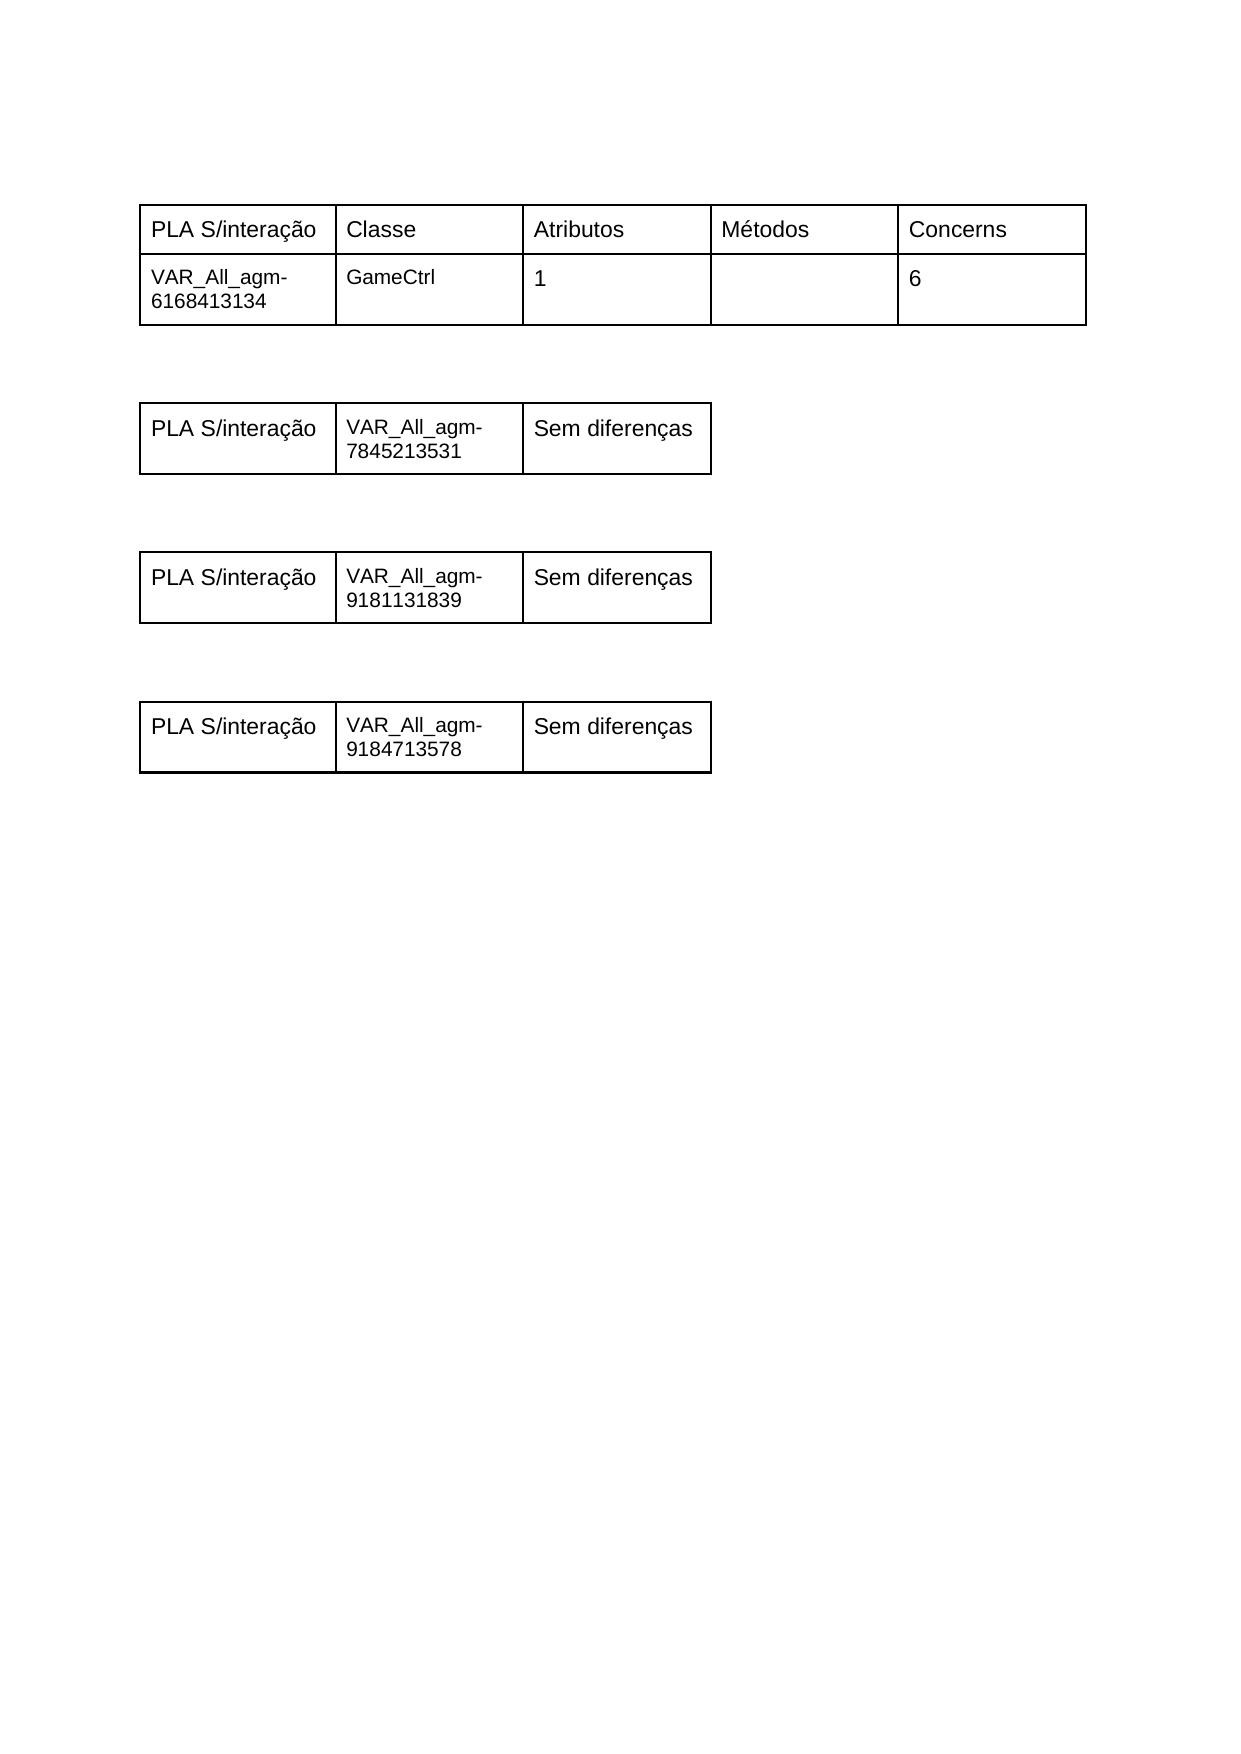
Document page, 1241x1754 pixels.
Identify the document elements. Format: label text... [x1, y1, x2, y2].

table_header Classe [337, 206, 522, 253]
table_cell VAR_All_agm-6168413134 [141, 255, 335, 323]
table_cell [712, 255, 897, 323]
table_cell 1 [524, 255, 710, 323]
table_header PLA S/interação [141, 404, 335, 473]
table_header PLA S/interação [141, 206, 335, 253]
table_header Concerns [899, 206, 1085, 253]
table_header Sem diferenças [524, 703, 710, 771]
table_header VAR_All_agm-7845213531 [337, 404, 522, 473]
table_header PLA S/interação [141, 703, 335, 771]
table_header PLA S/interação [141, 553, 335, 622]
table_cell GameCtrl [337, 255, 522, 323]
table_header VAR_All_agm-9181131839 [337, 553, 522, 622]
table_header Métodos [712, 206, 897, 253]
table_header Sem diferenças [524, 553, 710, 622]
table_cell 6 [899, 255, 1085, 323]
table_header VAR_All_agm-9184713578 [337, 703, 522, 771]
table_header Atributos [524, 206, 710, 253]
table_header Sem diferenças [524, 404, 710, 473]
